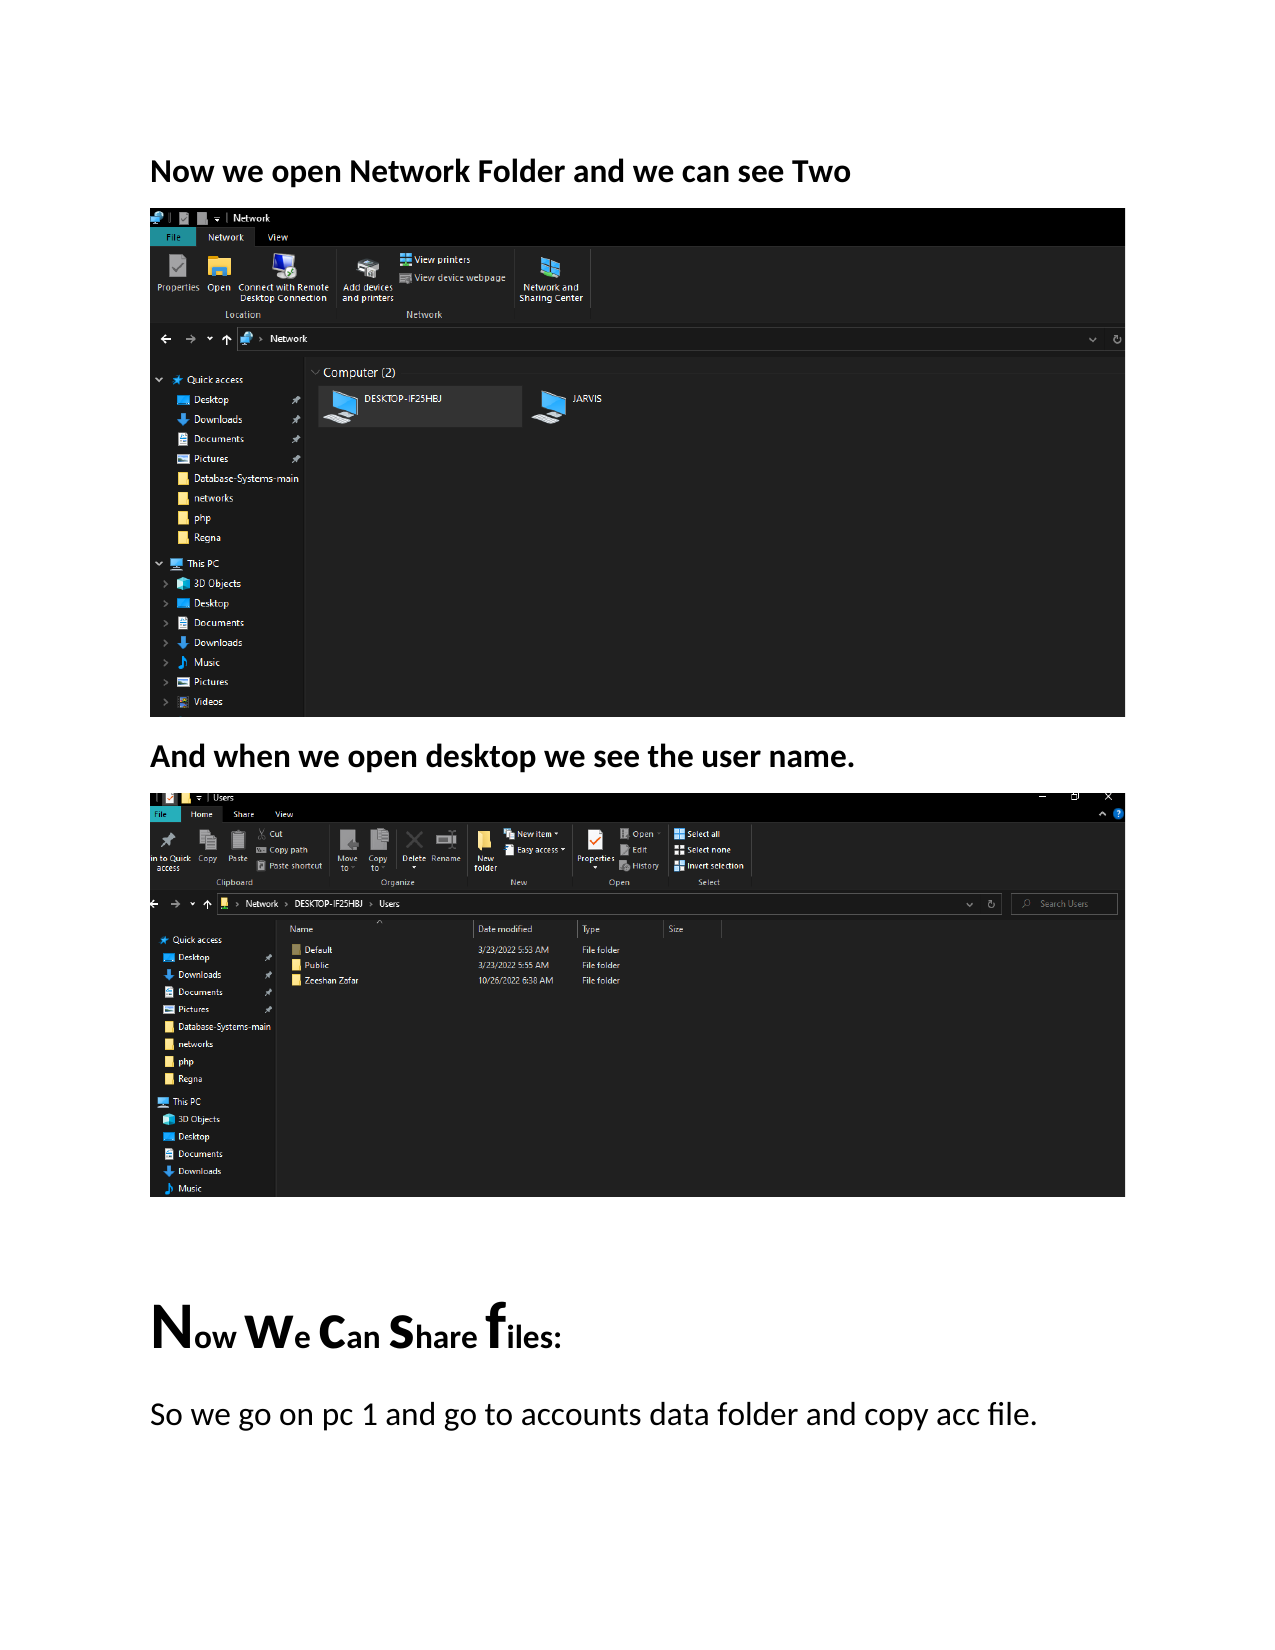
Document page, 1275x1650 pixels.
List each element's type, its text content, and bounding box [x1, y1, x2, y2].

picture [150, 208, 1125, 717]
text And when we open desktop we see the user name. [150, 735, 1125, 775]
text Now we can share files: [150, 1284, 1125, 1365]
picture [150, 793, 1125, 1197]
text So we go on pc 1 and go to accounts data folder and copy acc file. [150, 1385, 1125, 1436]
text Now we open Network Folder and we can see Two [150, 150, 1125, 191]
